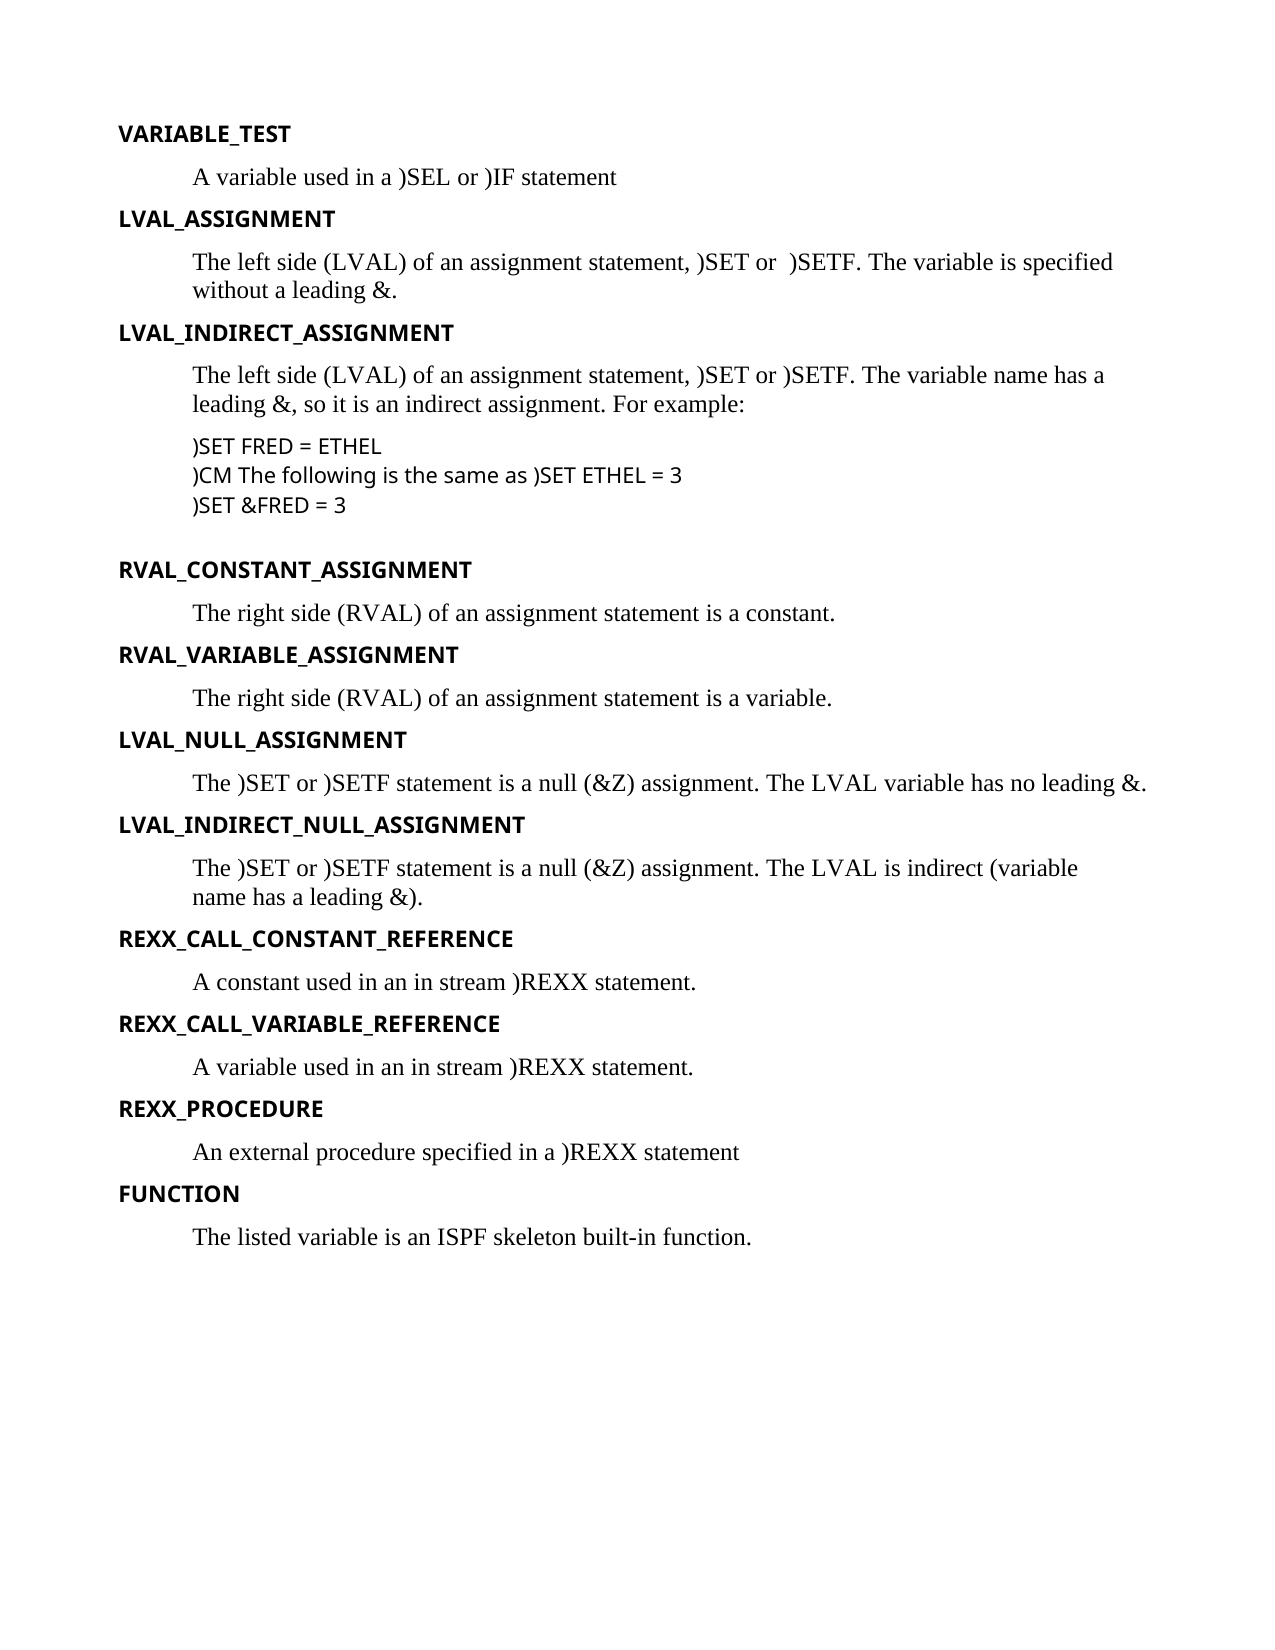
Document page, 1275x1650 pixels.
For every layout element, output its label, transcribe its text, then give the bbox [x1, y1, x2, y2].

text The listed variable is an ISPF skeleton built-in function. [118, 1222, 1157, 1250]
text The right side (RVAL) of an assignment statement is a variable. [118, 683, 1157, 712]
text )CM The following is the same as )SET ETHEL = 3 [118, 460, 1157, 490]
text The )SET or )SETF statement is a null (&Z) assignment. The LVAL is indirect (variable name has a leading &). [118, 853, 1157, 910]
text A variable used in a )SEL or )IF statement [118, 162, 1157, 191]
text FUNCTION [118, 1178, 1157, 1209]
text A constant used in an in stream )REXX statement. [118, 967, 1157, 995]
text A variable used in an in stream )REXX statement. [118, 1052, 1157, 1080]
text )SET FRED = ETHEL [118, 431, 1157, 460]
text LVAL_INDIRECT_ASSIGNMENT [118, 317, 1157, 348]
text REXX_PROCEDURE [118, 1093, 1157, 1124]
text The left side (LVAL) of an assignment statement, )SET or )SETF. The variable name has a leading &, so it is an indirect assignment. For example: [118, 361, 1157, 418]
text RVAL_VARIABLE_ASSIGNMENT [118, 639, 1157, 670]
text LVAL_NULL_ASSIGNMENT [118, 724, 1157, 755]
text VARIABLE_TEST [118, 118, 1157, 149]
text The right side (RVAL) of an assignment statement is a constant. [118, 598, 1157, 627]
text The )SET or )SETF statement is a null (&Z) assignment. The LVAL variable has no leading &. [118, 768, 1157, 797]
text REXX_CALL_VARIABLE_REFERENCE [118, 1008, 1157, 1039]
text REXX_CALL_CONSTANT_REFERENCE [118, 923, 1157, 954]
text RVAL_CONSTANT_ASSIGNMENT [118, 554, 1157, 585]
text The left side (LVAL) of an assignment statement, )SET or )SETF. The variable is specified without a leading &. [118, 247, 1157, 304]
text LVAL_INDIRECT_NULL_ASSIGNMENT [118, 809, 1157, 840]
text An external procedure specified in a )REXX statement [118, 1137, 1157, 1165]
text LVAL_ASSIGNMENT [118, 203, 1157, 234]
text )SET &FRED = 3 [118, 490, 1157, 520]
